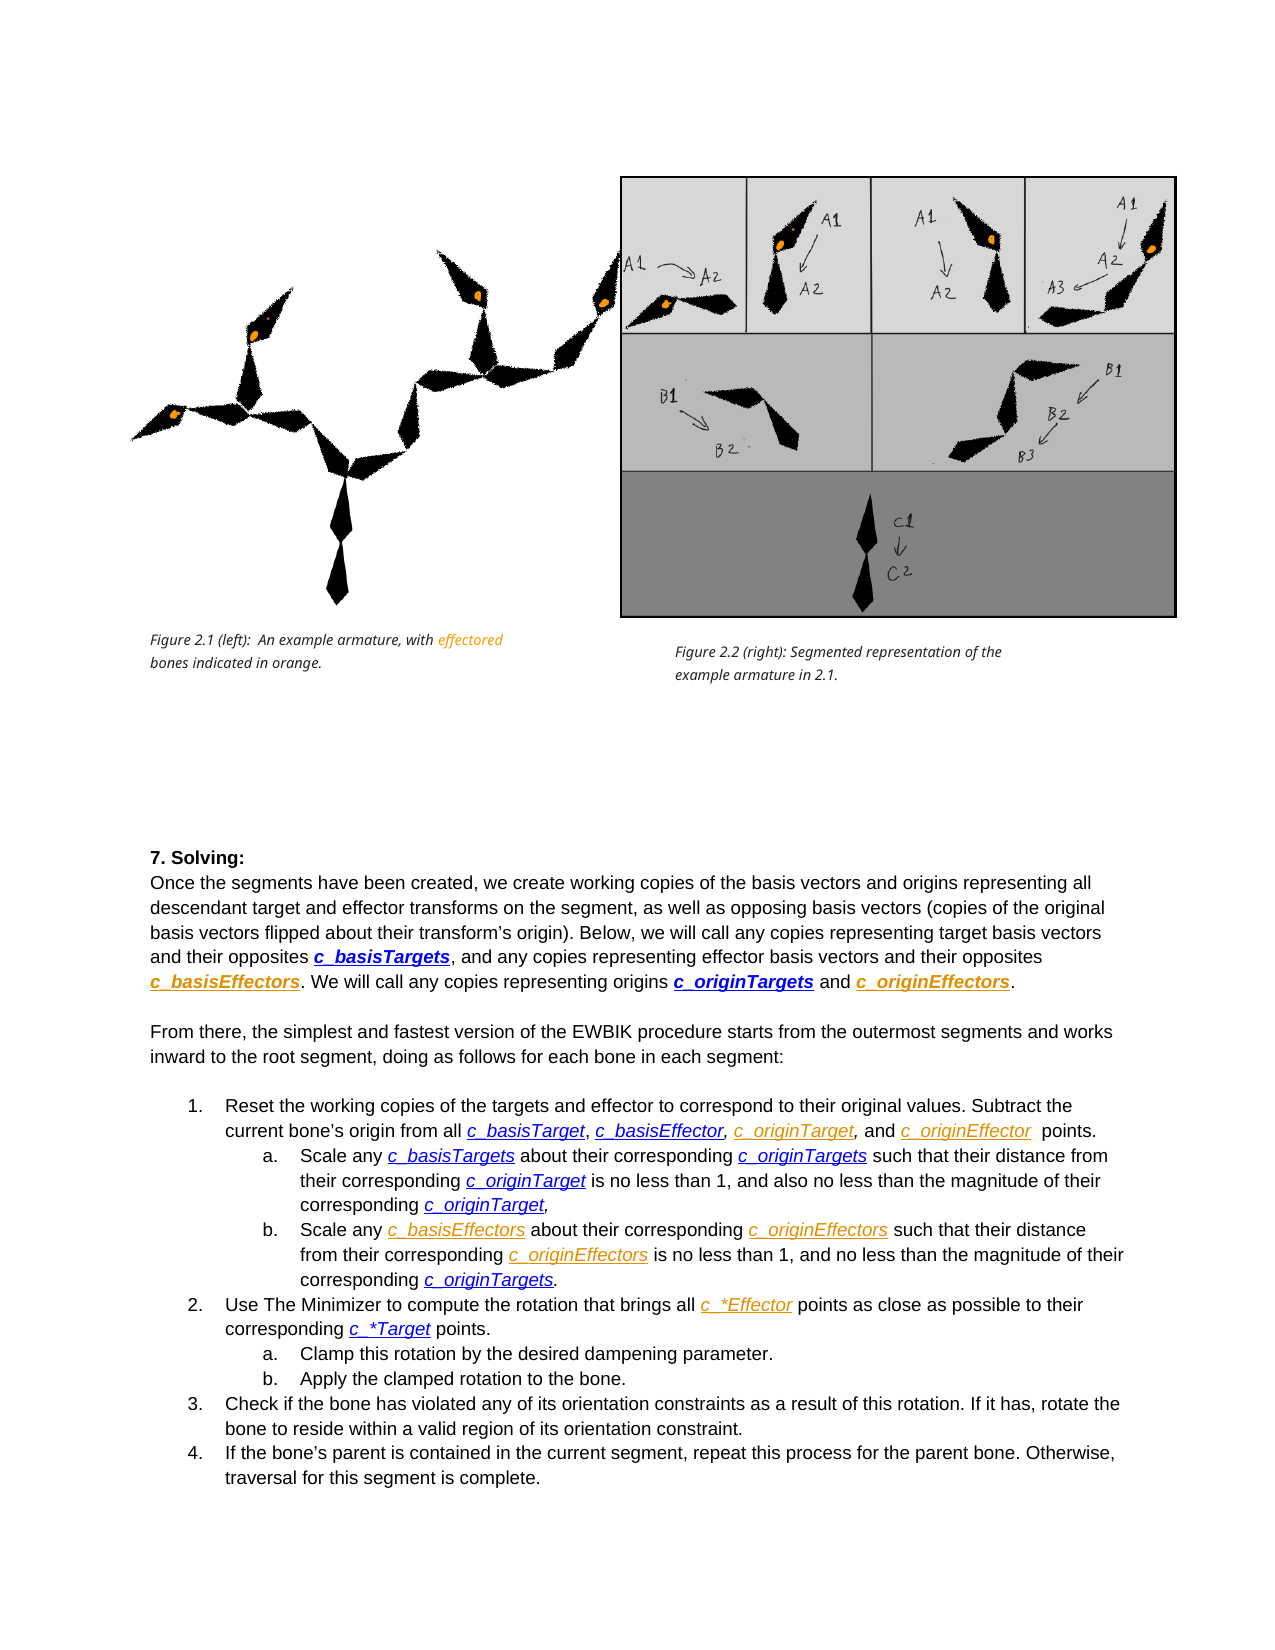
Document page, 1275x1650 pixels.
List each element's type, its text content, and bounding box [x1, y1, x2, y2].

list If the bone’s parent is contained in the current segment, repeat this process for the parent bone. Otherwise, traversal for this segment is complete. [187, 1442, 1125, 1488]
list Check if the bone has violated any of its orientation constraints as a result of this rotation. If it has, rotate the bone to reside within a valid region of its orientation constraint. [187, 1392, 1125, 1439]
list Scale any c_basisEffectors about their corresponding c_originEffectors such that their distance from their corresponding c_originEffectors is no less than 1, and no less than the magnitude of their corresponding c_originTargets. [262, 1219, 1125, 1290]
list Reset the working copies of the targets and effector to correspond to their original values. Subtract the current bone’s origin from all c_basisTarget, c_basisEffector, c_originTarget, and c_originEffector points. [187, 1095, 1125, 1141]
list Clamp this rotation by the desired dampening parameter. [262, 1343, 1125, 1364]
text Figure 2.2 (right): Segmented representation of the example armature in 2.1. [675, 618, 1059, 685]
text [150, 173, 534, 248]
text Figure 2.1 (left): An example armature, with effectored bones indicated in orange. [150, 606, 534, 673]
list Apply the clamped rotation to the bone. [262, 1368, 1125, 1389]
text [675, 150, 1059, 176]
picture [129, 248, 621, 606]
picture [622, 178, 1174, 616]
list Scale any c_basisTargets about their corresponding c_originTargets such that their distance from their corresponding c_originTarget is no less than 1, and also no less than the magnitude of their corresponding c_originTarget, [262, 1144, 1125, 1216]
list Use The Minimizer to compute the rotation that brings all c_*Effector points as close as possible to their corresponding c_*Target points. [187, 1293, 1125, 1340]
text From there, the simplest and fastest version of the EWBIK procedure starts from the outermost segments and works inward to the root segment, doing as follows for each bone in each segment: [150, 1021, 1125, 1067]
text 7. Solving: [150, 847, 1125, 869]
text Once the segments have been created, we create working copies of the basis vectors and origins representing all descendant target and effector transforms on the segment, as well as opposing basis vectors (copies of the original basis vectors flipped about their transform’s origin). Below, we will call any copies representing target basis vectors and their opposites c_basisTargets, and any copies representing effector basis vectors and their opposites c_basisEffectors. We will call any copies representing origins c_originTargets and c_originEffectors. [150, 872, 1125, 993]
